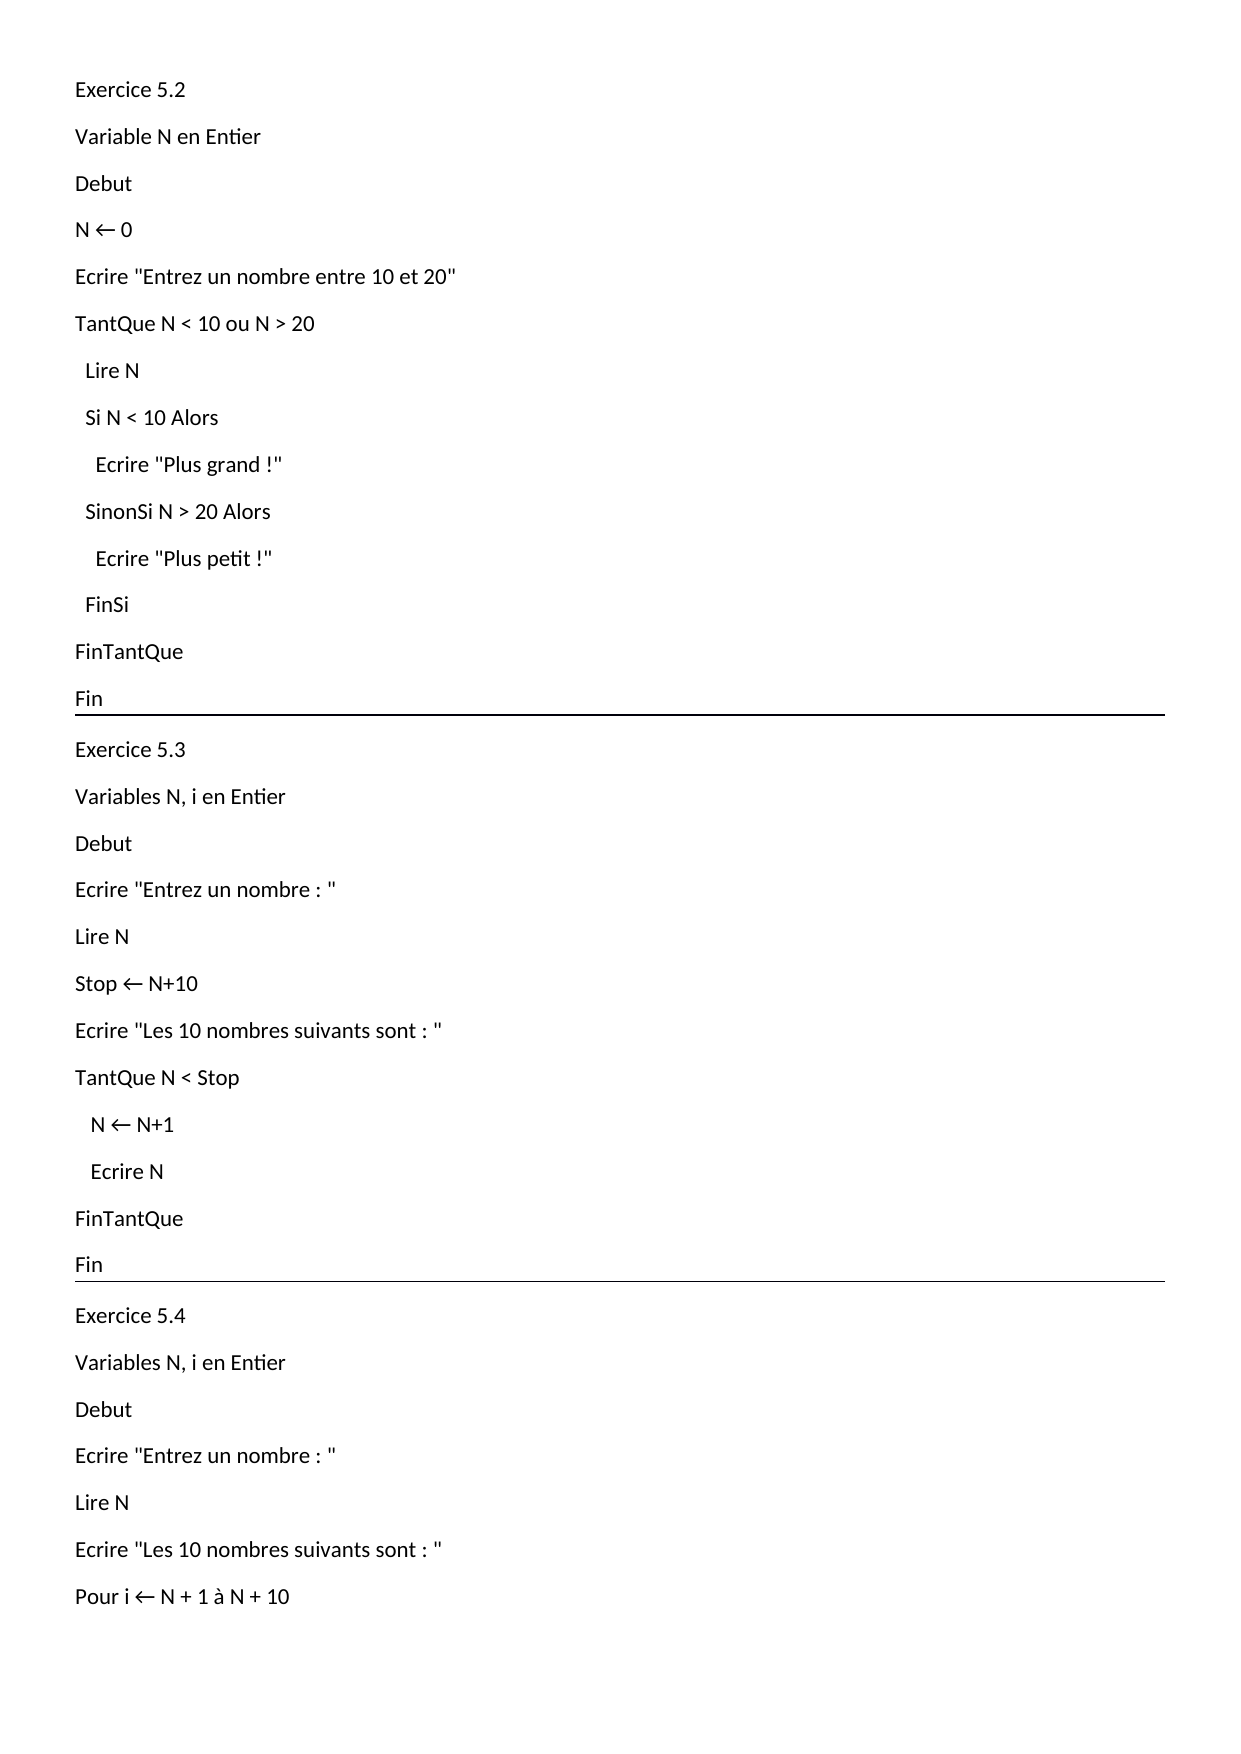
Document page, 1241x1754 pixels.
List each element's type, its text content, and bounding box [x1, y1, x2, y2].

text Debut [75, 1395, 1165, 1423]
text Variables N, i en Entier [75, 1348, 1165, 1376]
text TantQue N < 10 ou N > 20 [75, 309, 1165, 337]
text Exercice 5.2 [75, 75, 1165, 103]
text Stop ← N+10 [75, 969, 1165, 997]
text Ecrire "Entrez un nombre : " [75, 876, 1165, 903]
text Lire N [75, 922, 1165, 950]
text Debut [75, 829, 1165, 857]
text FinTantQue [75, 1204, 1165, 1232]
text Ecrire "Plus petit !" [75, 544, 1165, 572]
text Exercice 5.3 [75, 735, 1165, 763]
text Variables N, i en Entier [75, 782, 1165, 810]
text Lire N [75, 356, 1165, 384]
text FinTantQue [75, 637, 1165, 666]
text N ← N+1 [75, 1110, 1165, 1138]
text Ecrire "Entrez un nombre entre 10 et 20" [75, 262, 1165, 291]
text Fin [75, 1251, 1165, 1281]
text Ecrire "Entrez un nombre : " [75, 1442, 1165, 1470]
text Fin [75, 684, 1165, 714]
text N ← 0 [75, 216, 1165, 244]
text Lire N [75, 1488, 1165, 1517]
text Ecrire N [75, 1157, 1165, 1185]
text Debut [75, 169, 1165, 197]
text TantQue N < Stop [75, 1063, 1165, 1091]
text Ecrire "Les 10 nombres suivants sont : " [75, 1016, 1165, 1044]
text Pour i ← N + 1 à N + 10 [75, 1582, 1165, 1610]
text Ecrire "Les 10 nombres suivants sont : " [75, 1535, 1165, 1563]
text Si N < 10 Alors [75, 403, 1165, 431]
text FinSi [75, 591, 1165, 619]
text SinonSi N > 20 Alors [75, 497, 1165, 525]
text Ecrire "Plus grand !" [75, 450, 1165, 478]
text Variable N en Entier [75, 122, 1165, 150]
text Exercice 5.4 [75, 1301, 1165, 1329]
